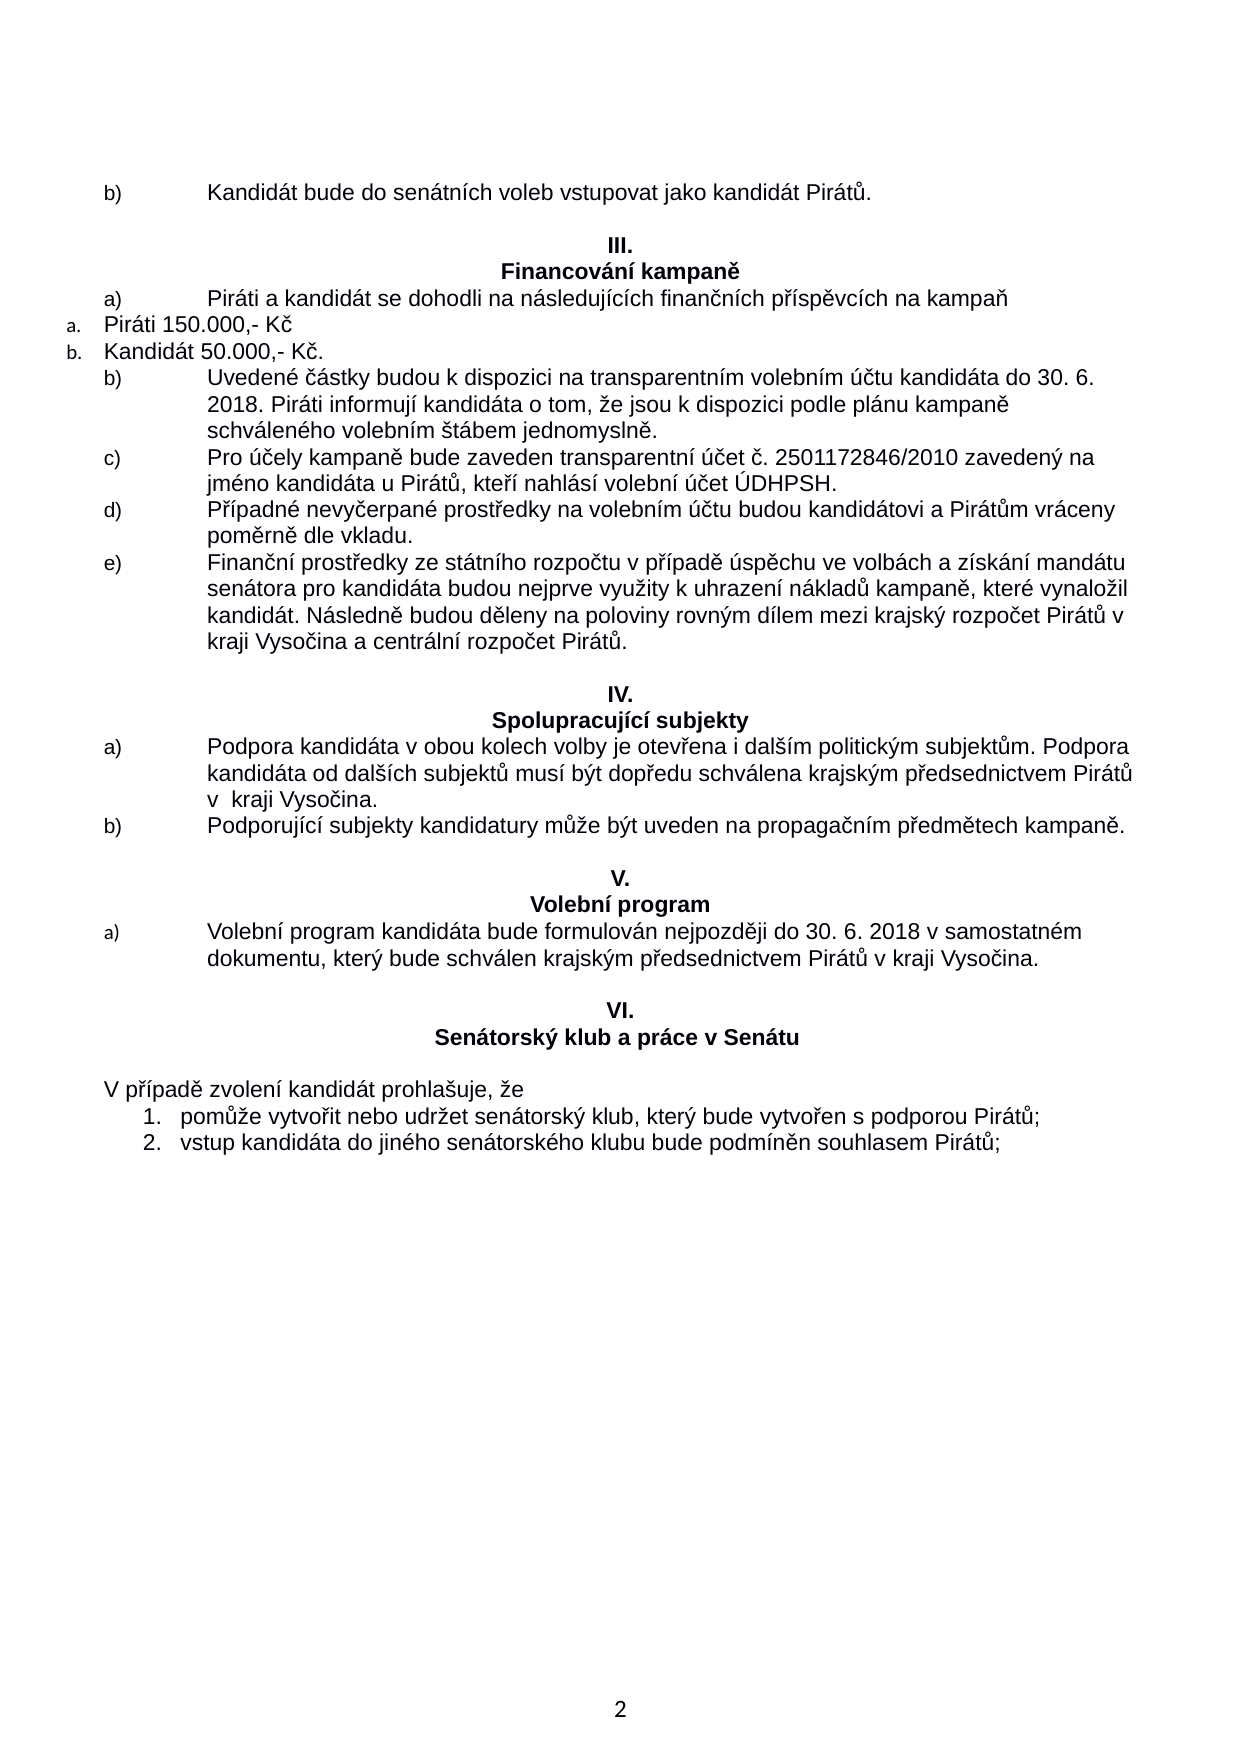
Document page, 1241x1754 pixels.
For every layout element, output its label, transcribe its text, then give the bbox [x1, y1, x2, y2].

list vstup kandidáta do jiného senátorského klubu bude podmíněn souhlasem Pirátů; [143, 1129, 1137, 1155]
list Piráti 150.000,- Kč [66, 311, 1137, 338]
list Volební program kandidáta bude formulován nejpozději do 30. 6. 2018 v samostatném dokumentu, který bude schválen krajským předsednictvem Pirátů v kraji Vysočina. [103, 918, 1137, 971]
list Pro účely kampaně bude zaveden transparentní účet č. 2501172846/2010 zavedený na jméno kandidáta u Pirátů, kteří nahlásí volební účet ÚDHPSH. [103, 443, 1137, 496]
text Senátorský klub a práce v Senátu [103, 1023, 1137, 1050]
text Volební program [103, 891, 1137, 918]
list Případné nevyčerpané prostředky na volebním účtu budou kandidátovi a Pirátům vráceny poměrně dle vkladu. [103, 496, 1137, 549]
list Kandidát bude do senátních voleb vstupovat jako kandidát Pirátů. [103, 179, 1137, 206]
list Podpora kandidáta v obou kolech volby je otevřena i dalším politickým subjektům. Podpora kandidáta od dalších subjektů musí být dopředu schválena krajským předsednictvem Pirátů v kraji Vysočina. [103, 733, 1137, 812]
text Financování kampaně [103, 258, 1137, 285]
text VI. [103, 997, 1137, 1023]
list Podporující subjekty kandidatury může být uveden na propagačním předmětech kampaně. [103, 812, 1137, 839]
text III. [103, 232, 1137, 258]
text V. [103, 865, 1137, 891]
text IV. [103, 681, 1137, 707]
text Spolupracující subjekty [103, 707, 1137, 733]
text V případě zvolení kandidát prohlašuje, že [103, 1050, 1137, 1103]
list Piráti a kandidát se dohodli na následujících finančních příspěvcích na kampaň [103, 285, 1137, 311]
list Finanční prostředky ze státního rozpočtu v případě úspěchu ve volbách a získání mandátu senátora pro kandidáta budou nejprve využity k uhrazení nákladů kampaně, které vynaložil kandidát. Následně budou děleny na poloviny rovným dílem mezi krajský rozpočet Pirátů v kraji Vysočina a centrální rozpočet Pirátů. [103, 549, 1137, 654]
list Uvedené částky budou k dispozici na transparentním volebním účtu kandidáta do 30. 6. 2018. Piráti informují kandidáta o tom, že jsou k dispozici podle plánu kampaně schváleného volebním štábem jednomyslně. [103, 364, 1137, 443]
list pomůže vytvořit nebo udržet senátorský klub, který bude vytvořen s podporou Pirátů; [143, 1103, 1137, 1129]
list Kandidát 50.000,- Kč. [66, 338, 1137, 364]
